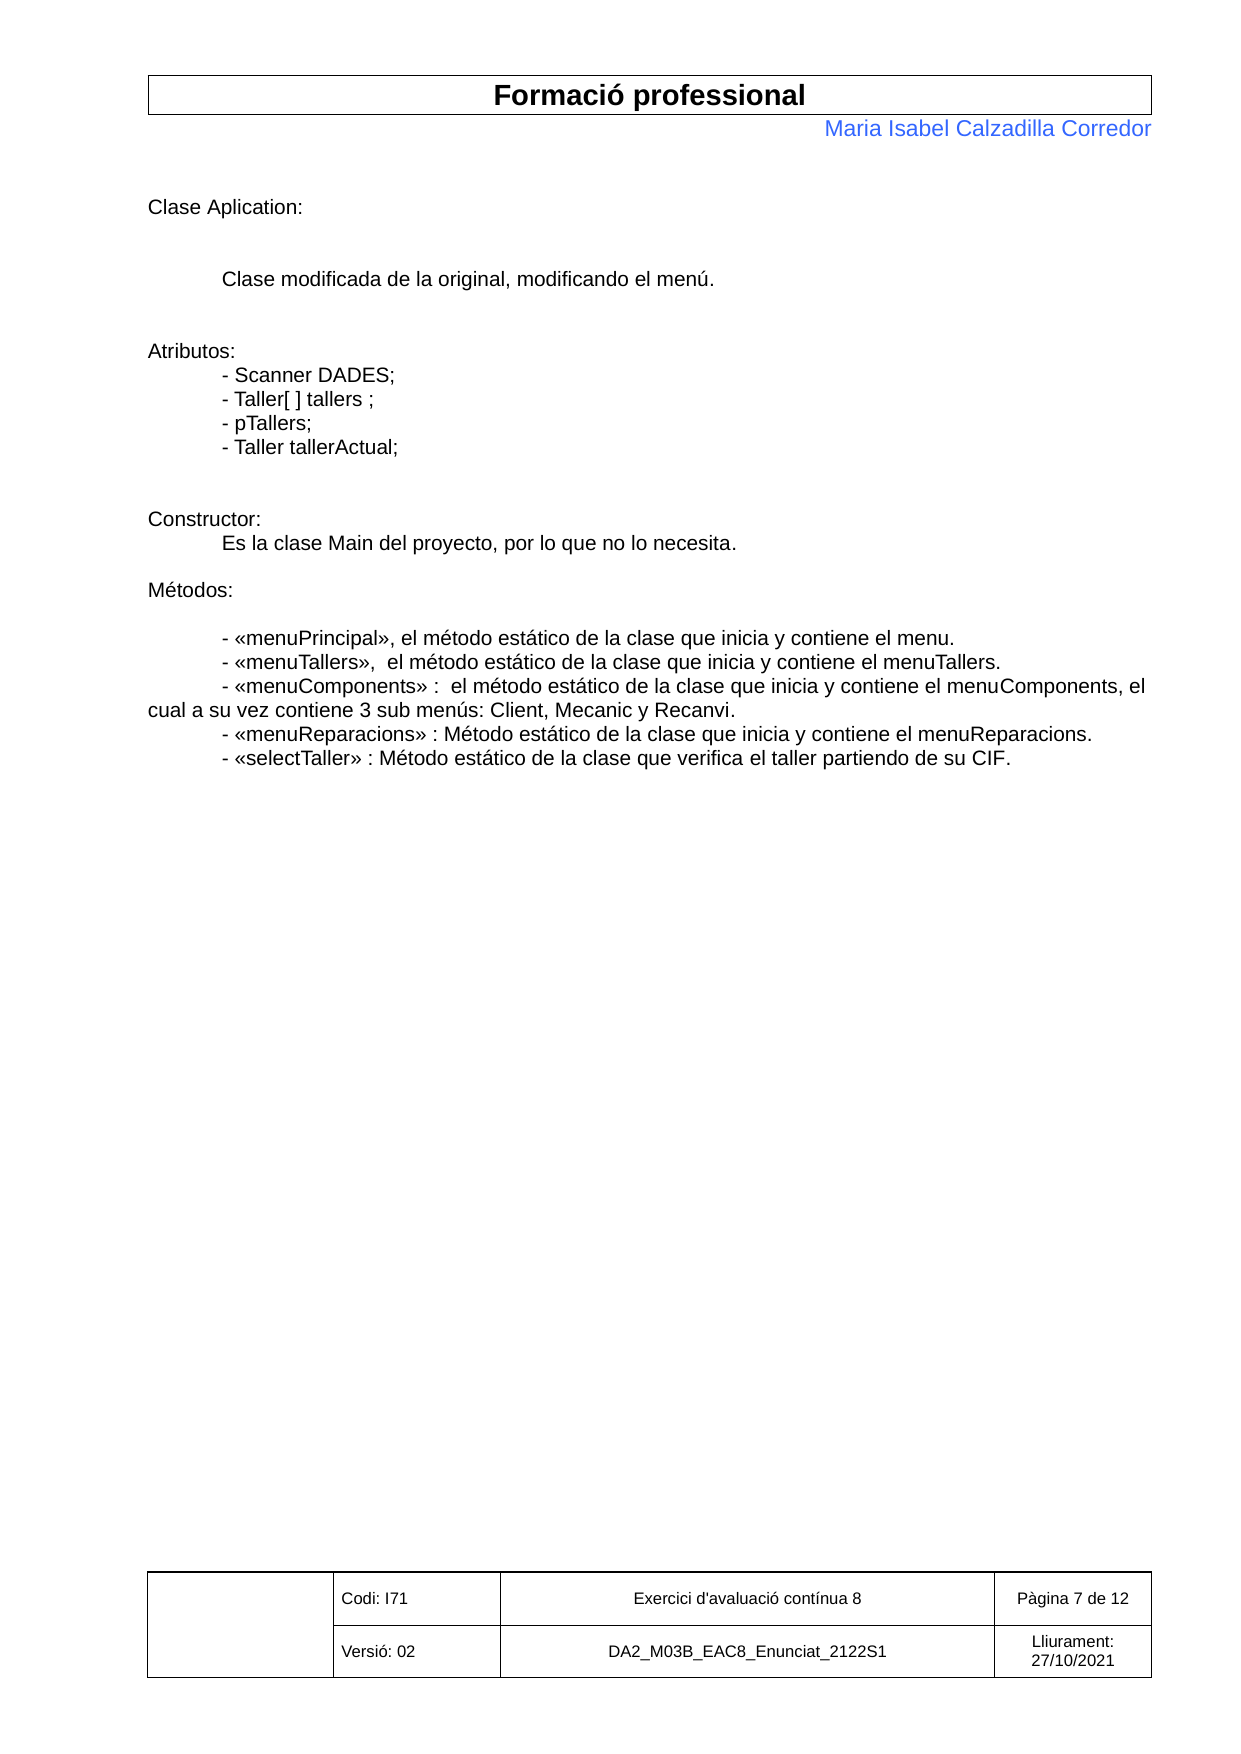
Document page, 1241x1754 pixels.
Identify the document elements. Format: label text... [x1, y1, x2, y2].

text - pTallers; [148, 411, 1151, 434]
text - Taller tallerActual; [148, 434, 1151, 458]
text Es la clase Main del proyecto, por lo que no lo necesita. [148, 530, 1151, 554]
text Métodos: [148, 578, 1151, 602]
text - Taller[ ] tallers ; [148, 387, 1151, 411]
text Constructor: [148, 506, 1151, 530]
text Clase modificada de la original, modificando el menú. [148, 267, 1151, 291]
text - «menuReparacions» : Método estático de la clase que inicia y contiene el menuReparacions. [148, 722, 1151, 746]
text - «selectTaller» : Método estático de la clase que verifica el taller partiendo de su CIF. [148, 746, 1151, 770]
text - «menuTallers», el método estático de la clase que inicia y contiene el menuTallers. [148, 650, 1151, 674]
text - Scanner DADES; [148, 363, 1151, 387]
text - «menuComponents» : el método estático de la clase que inicia y contiene el menuComponents, el cual a su vez contiene 3 sub menús: Client, Mecanic y Recanvi. [148, 674, 1151, 722]
text - «menuPrincipal», el método estático de la clase que inicia y contiene el menu. [148, 626, 1151, 650]
text Atributos: [148, 339, 1151, 363]
text Clase Aplication: [148, 195, 1151, 219]
